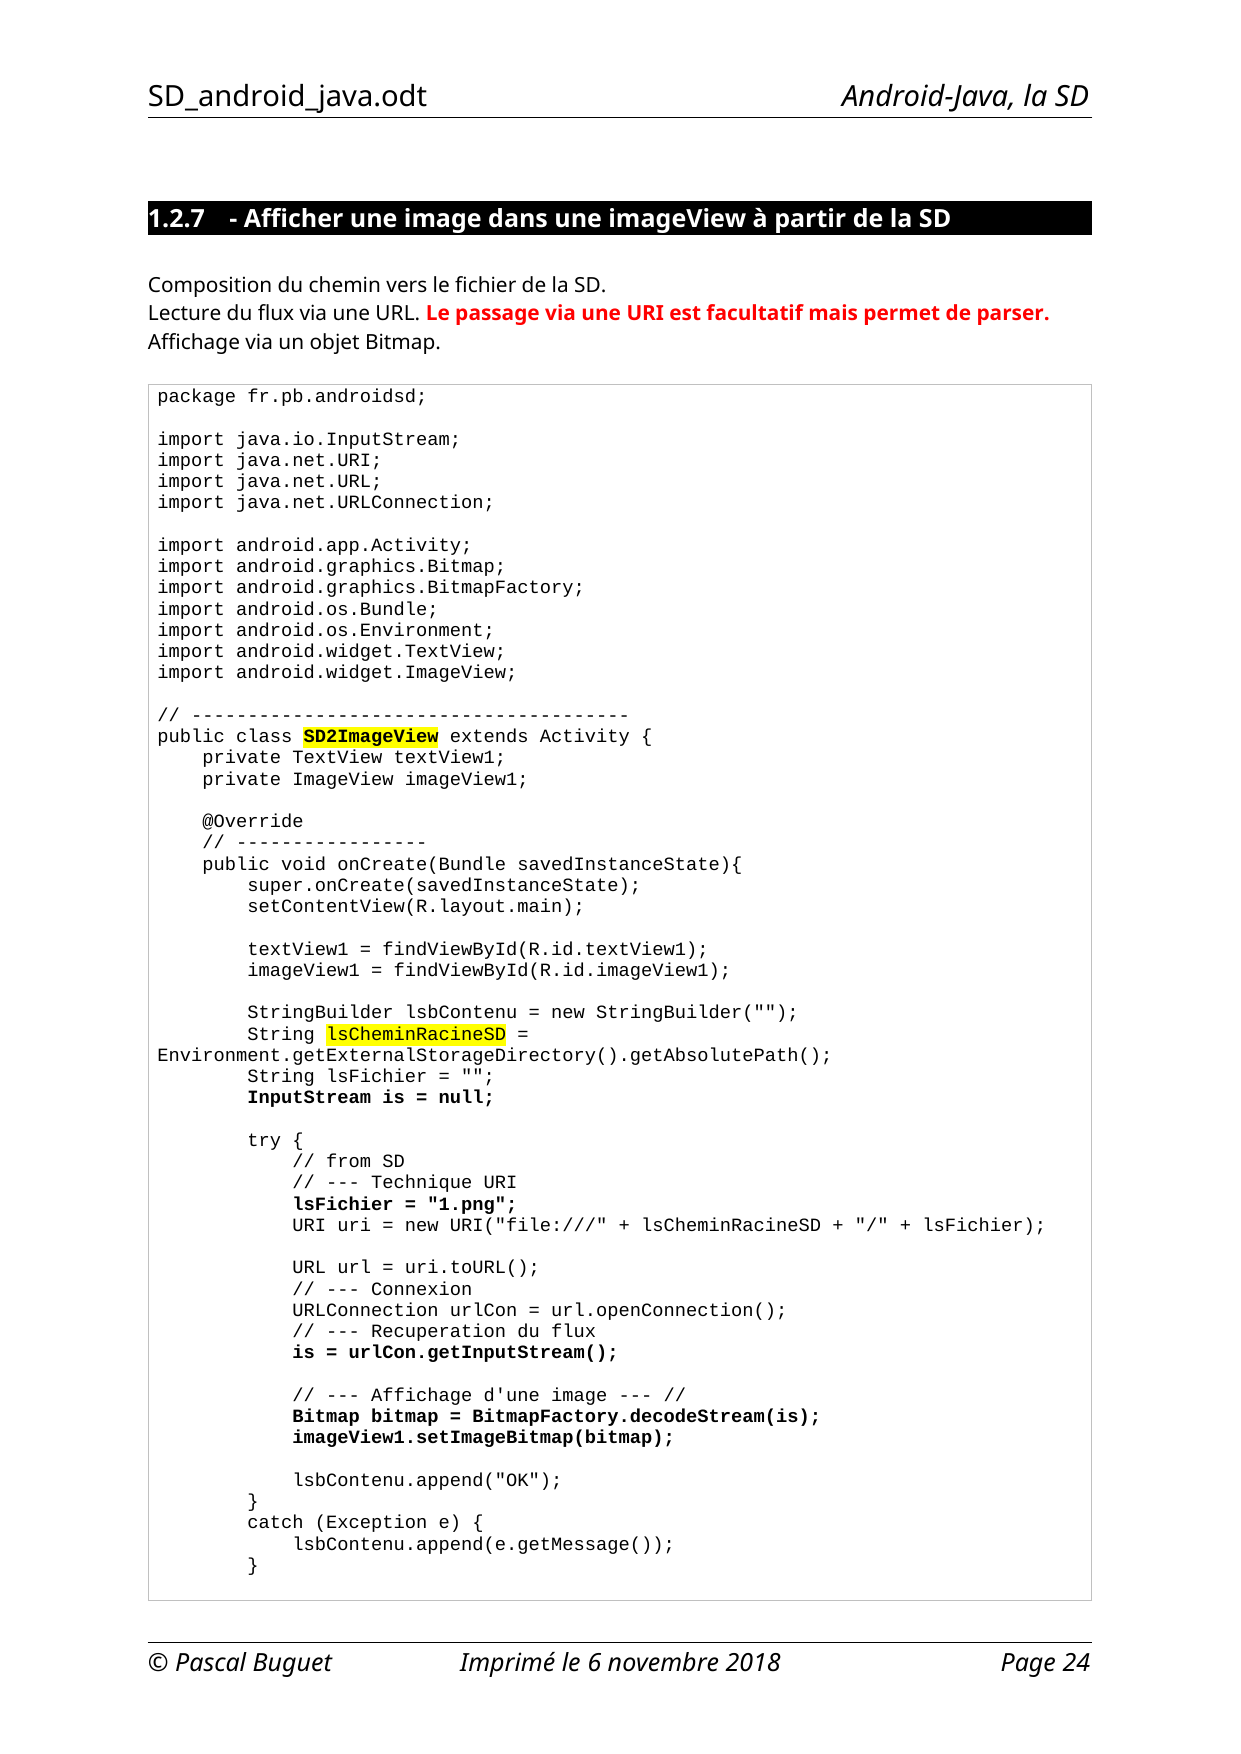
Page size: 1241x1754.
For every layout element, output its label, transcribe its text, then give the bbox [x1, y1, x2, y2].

text package fr.pb.androidsd; [149, 385, 1091, 405]
text import android.widget.TextView; [149, 639, 1091, 660]
text import android.os.Bundle; [149, 596, 1091, 617]
text URI uri = new URI("file:///" + lsCheminRacineSD + "/" + lsFichier); [149, 1212, 1091, 1234]
text import java.net.URI; [149, 447, 1091, 469]
text StringBuilder lsbContenu = new StringBuilder(""); [149, 1000, 1091, 1021]
text setContentView(R.layout.main); [149, 894, 1091, 915]
text textView1 = findViewById(R.id.textView1); [149, 936, 1091, 957]
text Bitmap bitmap = BitmapFactory.decodeStream(is); [149, 1404, 1091, 1425]
text import java.net.URLConnection; [149, 490, 1091, 511]
text import android.widget.ImageView; [149, 660, 1091, 681]
text // from SD [149, 1149, 1091, 1170]
text // --- Connexion [149, 1276, 1091, 1297]
text public void onCreate(Bundle savedInstanceState){ [149, 851, 1091, 872]
text String lsCheminRacineSD = Environment.getExternalStorageDirectory().getAbsolutePath(); [149, 1021, 1091, 1064]
text lsbContenu.append(e.getMessage()); [149, 1531, 1091, 1552]
text } [149, 1552, 1091, 1574]
text import android.graphics.Bitmap; [149, 554, 1091, 575]
text private ImageView imageView1; [149, 766, 1091, 787]
text catch (Exception e) { [149, 1510, 1091, 1531]
text URL url = uri.toURL(); [149, 1255, 1091, 1276]
text InputStream is = null; [149, 1085, 1091, 1106]
text // --------------------------------------- [149, 702, 1091, 724]
text import java.io.InputStream; [149, 426, 1091, 447]
subtitle - Afficher une image dans une imageView à partir de la SD [148, 201, 1092, 235]
text import android.graphics.BitmapFactory; [149, 575, 1091, 596]
text } [149, 1489, 1091, 1510]
text try { [149, 1127, 1091, 1149]
text import java.net.URL; [149, 469, 1091, 490]
text imageView1 = findViewById(R.id.imageView1); [149, 957, 1091, 979]
text Affichage via un objet Bitmap. [148, 327, 1092, 355]
text // --- Recuperation du flux [149, 1319, 1091, 1340]
text super.onCreate(savedInstanceState); [149, 872, 1091, 894]
text private TextView textView1; [149, 745, 1091, 766]
text public class SD2ImageView extends Activity { [149, 724, 1091, 745]
text imageView1.setImageBitmap(bitmap); [149, 1425, 1091, 1446]
text lsbContenu.append("OK"); [149, 1467, 1091, 1489]
text @Override [149, 809, 1091, 830]
text lsFichier = "1.png"; [149, 1191, 1091, 1212]
text is = urlCon.getInputStream(); [149, 1340, 1091, 1361]
text // --- Affichage d'une image --- // [149, 1382, 1091, 1404]
text Lecture du flux via une URL. Le passage via une URI est facultatif mais permet de parser. [148, 298, 1092, 327]
text String lsFichier = ""; [149, 1064, 1091, 1085]
text // ----------------- [149, 830, 1091, 851]
text import android.os.Environment; [149, 617, 1091, 639]
text Composition du chemin vers le fichier de la SD. [148, 270, 1092, 298]
text // --- Technique URI [149, 1170, 1091, 1191]
text URLConnection urlCon = url.openConnection(); [149, 1297, 1091, 1319]
text import android.app.Activity; [149, 532, 1091, 554]
